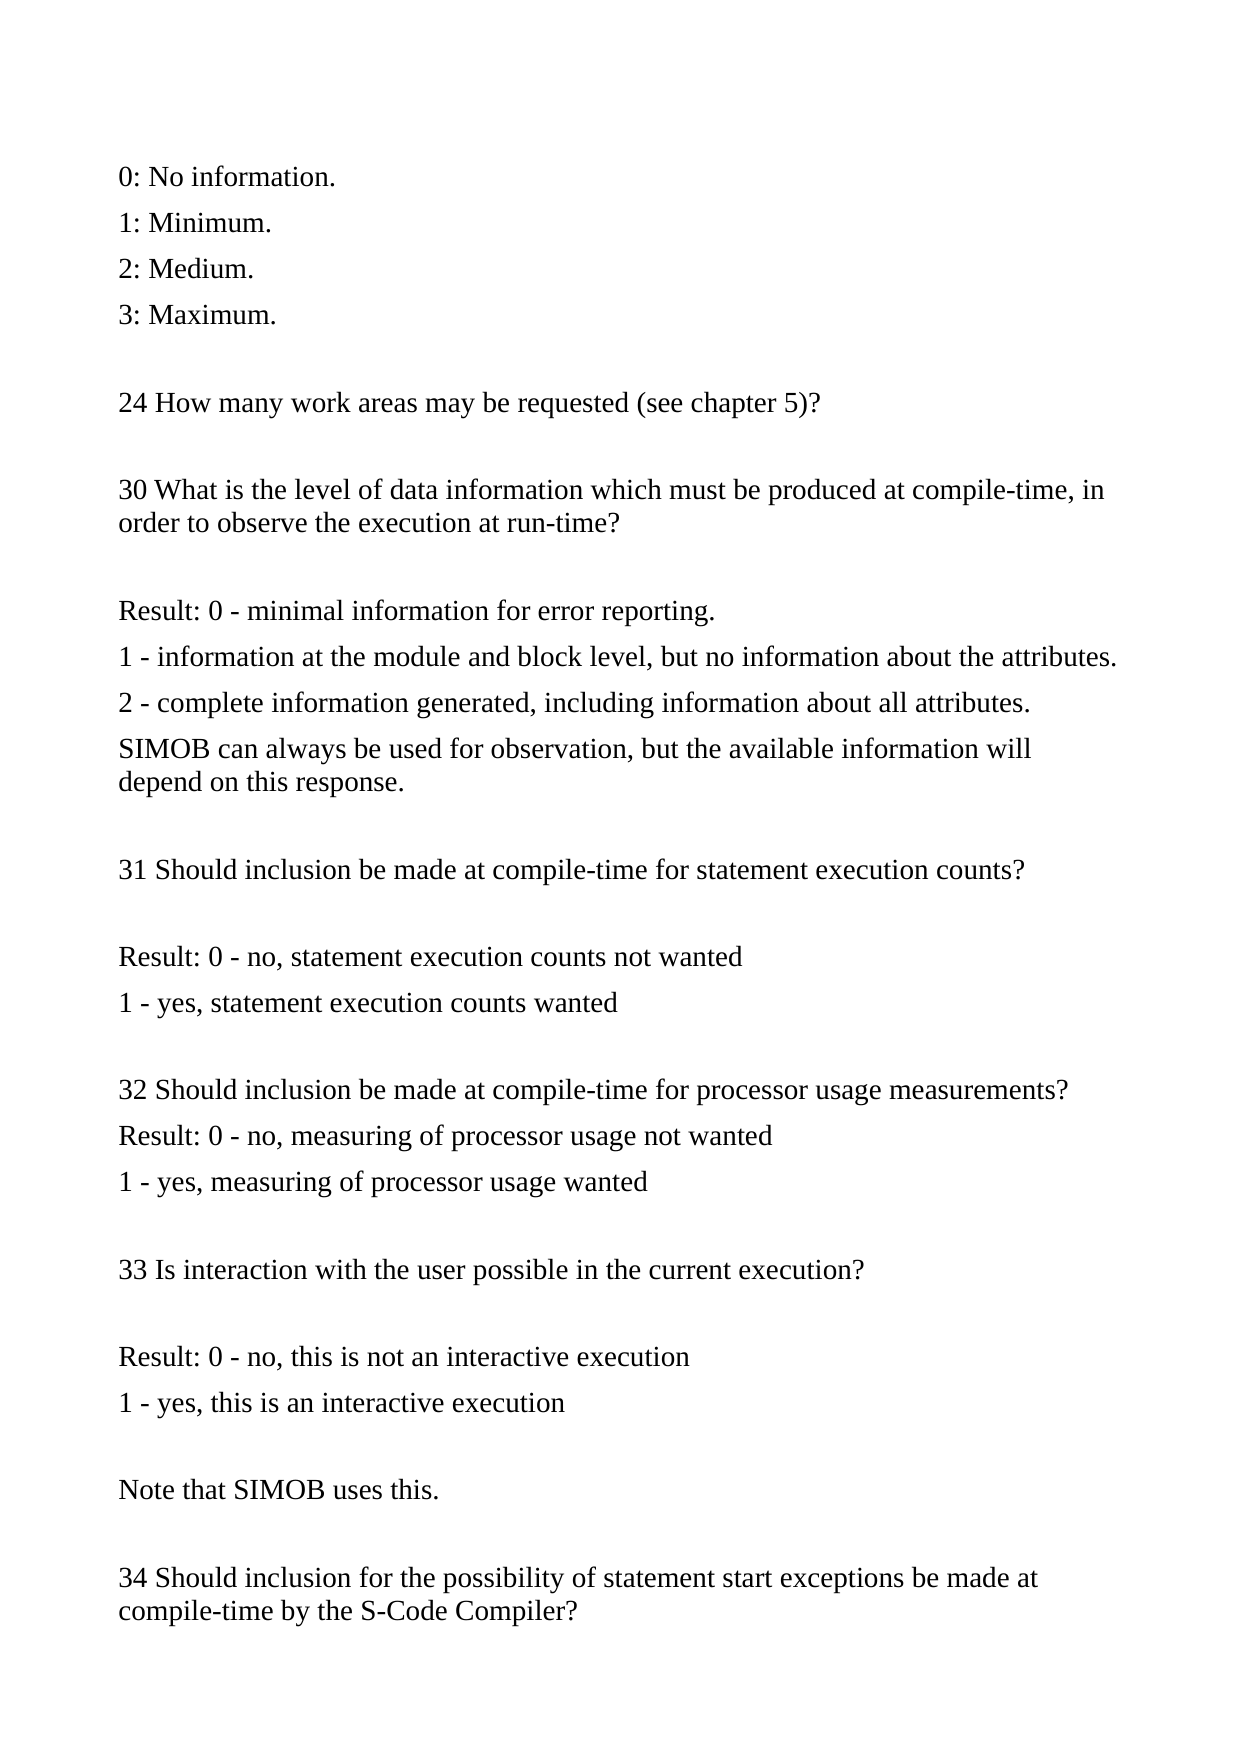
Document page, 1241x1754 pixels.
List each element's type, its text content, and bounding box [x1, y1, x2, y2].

text 3: Maximum. [118, 297, 1122, 331]
text 32 Should inclusion be made at compile-time for processor usage measurements? [118, 1072, 1122, 1106]
text 0: No information. [118, 159, 1122, 193]
text SIMOB can always be used for observation, but the available information will depend on this response. [118, 731, 1122, 798]
text Result: 0 - no, measuring of processor usage not wanted [118, 1118, 1122, 1152]
text 24 How many work areas may be requested (see chapter 5)? [118, 385, 1122, 418]
text Note that SIMOB uses this. [118, 1472, 1122, 1506]
text Result: 0 - minimal information for error reporting. [118, 593, 1122, 626]
text 2: Medium. [118, 251, 1122, 285]
text 34 Should inclusion for the possibility of statement start exceptions be made at compile-time by the S-Code Compiler? [118, 1560, 1122, 1627]
text 2 - complete information generated, including information about all attributes. [118, 685, 1122, 718]
text 1 - yes, this is an interactive execution [118, 1385, 1122, 1419]
text Result: 0 - no, statement execution counts not wanted [118, 939, 1122, 973]
text 31 Should inclusion be made at compile-time for statement execution counts? [118, 852, 1122, 885]
text 33 Is interaction with the user possible in the current execution? [118, 1252, 1122, 1285]
text 1 - yes, measuring of processor usage wanted [118, 1164, 1122, 1198]
text 1 - yes, statement execution counts wanted [118, 985, 1122, 1019]
text 1 - information at the module and block level, but no information about the attributes. [118, 639, 1122, 672]
text 1: Minimum. [118, 205, 1122, 239]
text Result: 0 - no, this is not an interactive execution [118, 1339, 1122, 1373]
text 30 What is the level of data information which must be produced at compile-time, in order to observe the execution at run-time? [118, 472, 1122, 539]
